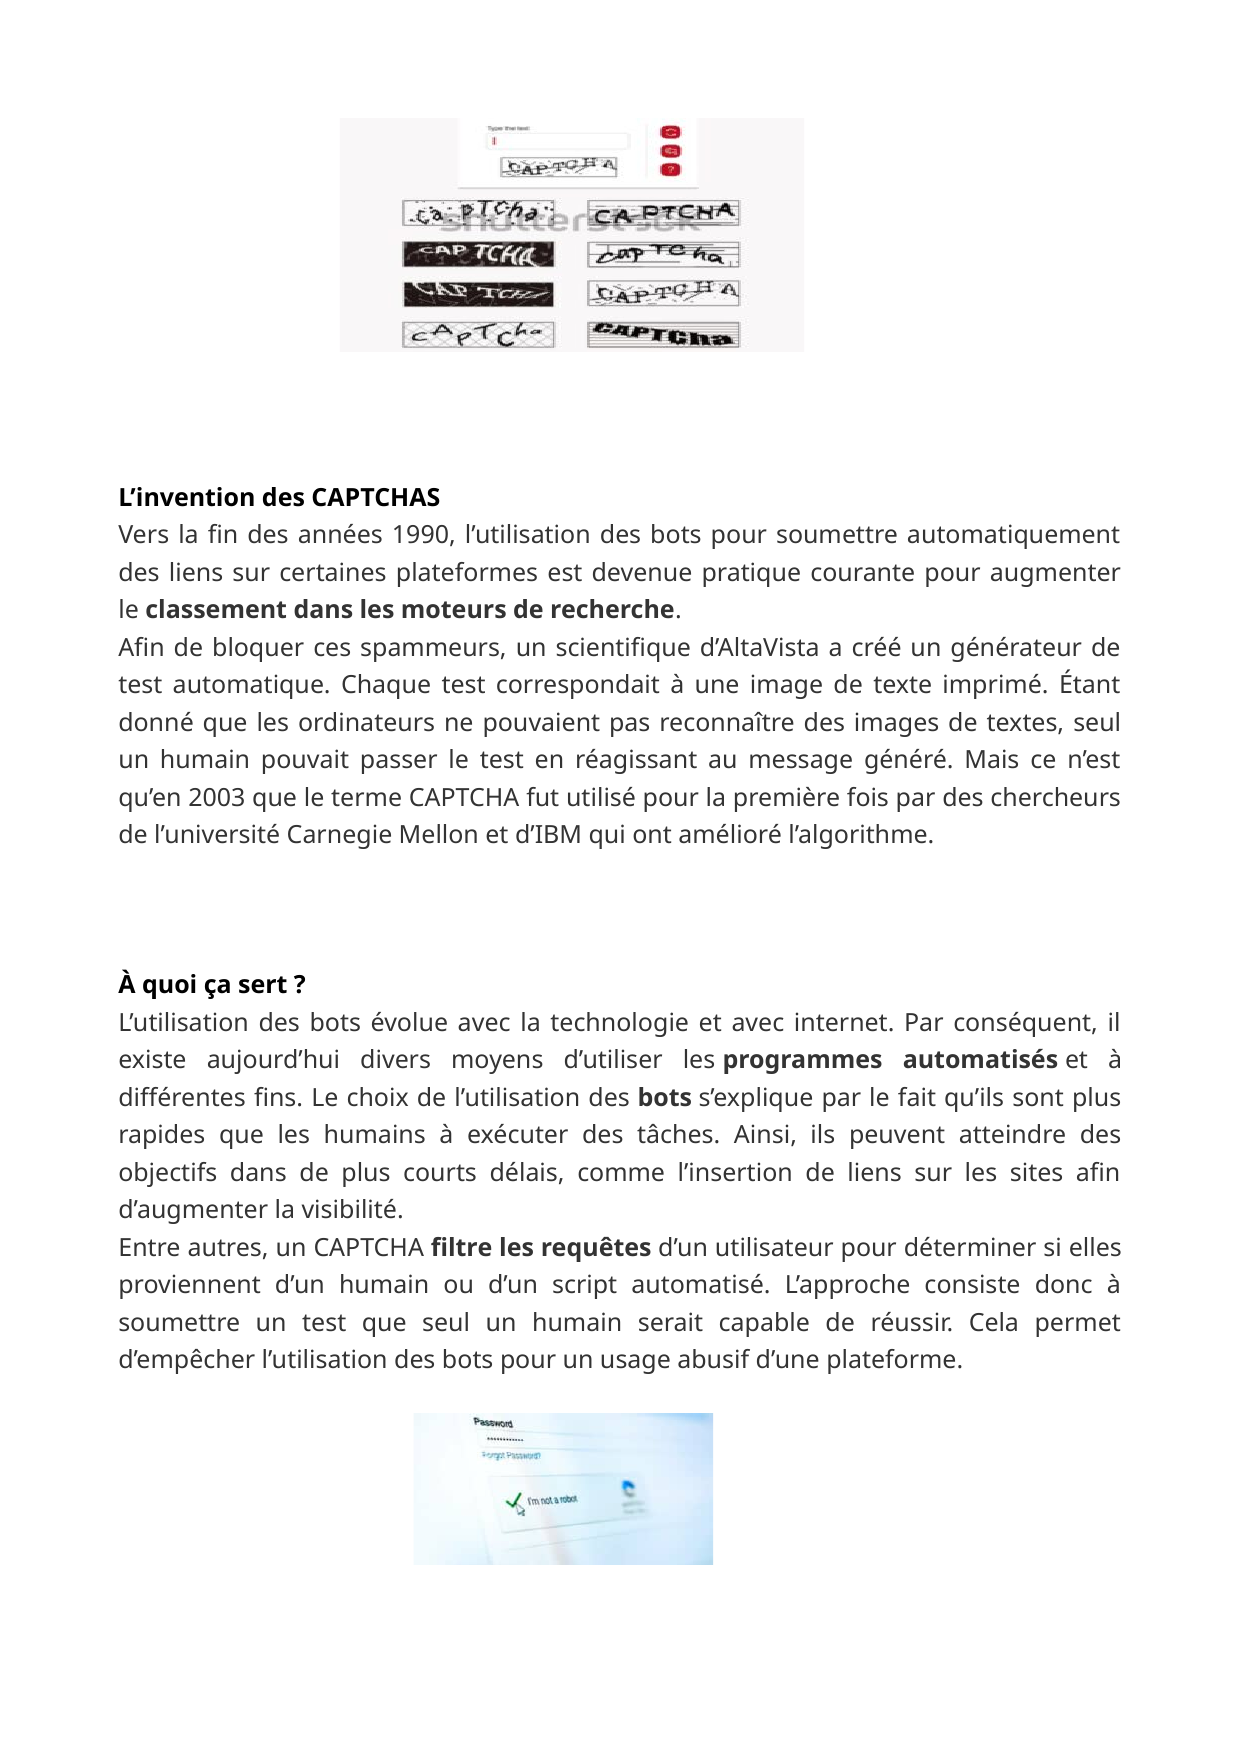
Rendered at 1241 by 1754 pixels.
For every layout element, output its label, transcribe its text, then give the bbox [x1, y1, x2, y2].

text Vers la fin des années 1990, l’utilisation des bots pour soumettre automatiquement des liens sur certaines plateformes est devenue pratique courante pour augmenter le classement dans les moteurs de recherche. [118, 514, 1122, 626]
text À quoi ça sert ? [118, 964, 1122, 1001]
subtitle L’invention des CAPTCHAS [118, 462, 1122, 514]
picture [413, 1413, 714, 1565]
picture [339, 118, 805, 352]
text Afin de bloquer ces spammeurs, un scientifique d’AltaVista a créé un générateur de test automatique. Chaque test correspondait à une image de texte imprimé. Étant donné que les ordinateurs ne pouvaient pas reconnaître des images de textes, seul un humain pouvait passer le test en réagissant au message généré. Mais ce n’est qu’en 2003 que le terme CAPTCHA fut utilisé pour la première fois par des chercheurs de l’université Carnegie Mellon et d’IBM qui ont amélioré l’algorithme. [118, 626, 1122, 851]
text Entre autres, un CAPTCHA filtre les requêtes d’un utilisateur pour déterminer si elles proviennent d’un humain ou d’un script automatisé. L’approche consiste donc à soumettre un test que seul un humain serait capable de réussir. Cela permet d’empêcher l’utilisation des bots pour un usage abusif d’une plateforme. [118, 1226, 1122, 1376]
text L’utilisation des bots évolue avec la technologie et avec internet. Par conséquent, il existe aujourd’hui divers moyens d’utiliser les programmes automatisés et à différentes fins. Le choix de l’utilisation des bots s’explique par le fait qu’ils sont plus rapides que les humains à exécuter des tâches. Ainsi, ils peuvent atteindre des objectifs dans de plus courts délais, comme l’insertion de liens sur les sites afin d’augmenter la visibilité. [118, 1001, 1122, 1226]
